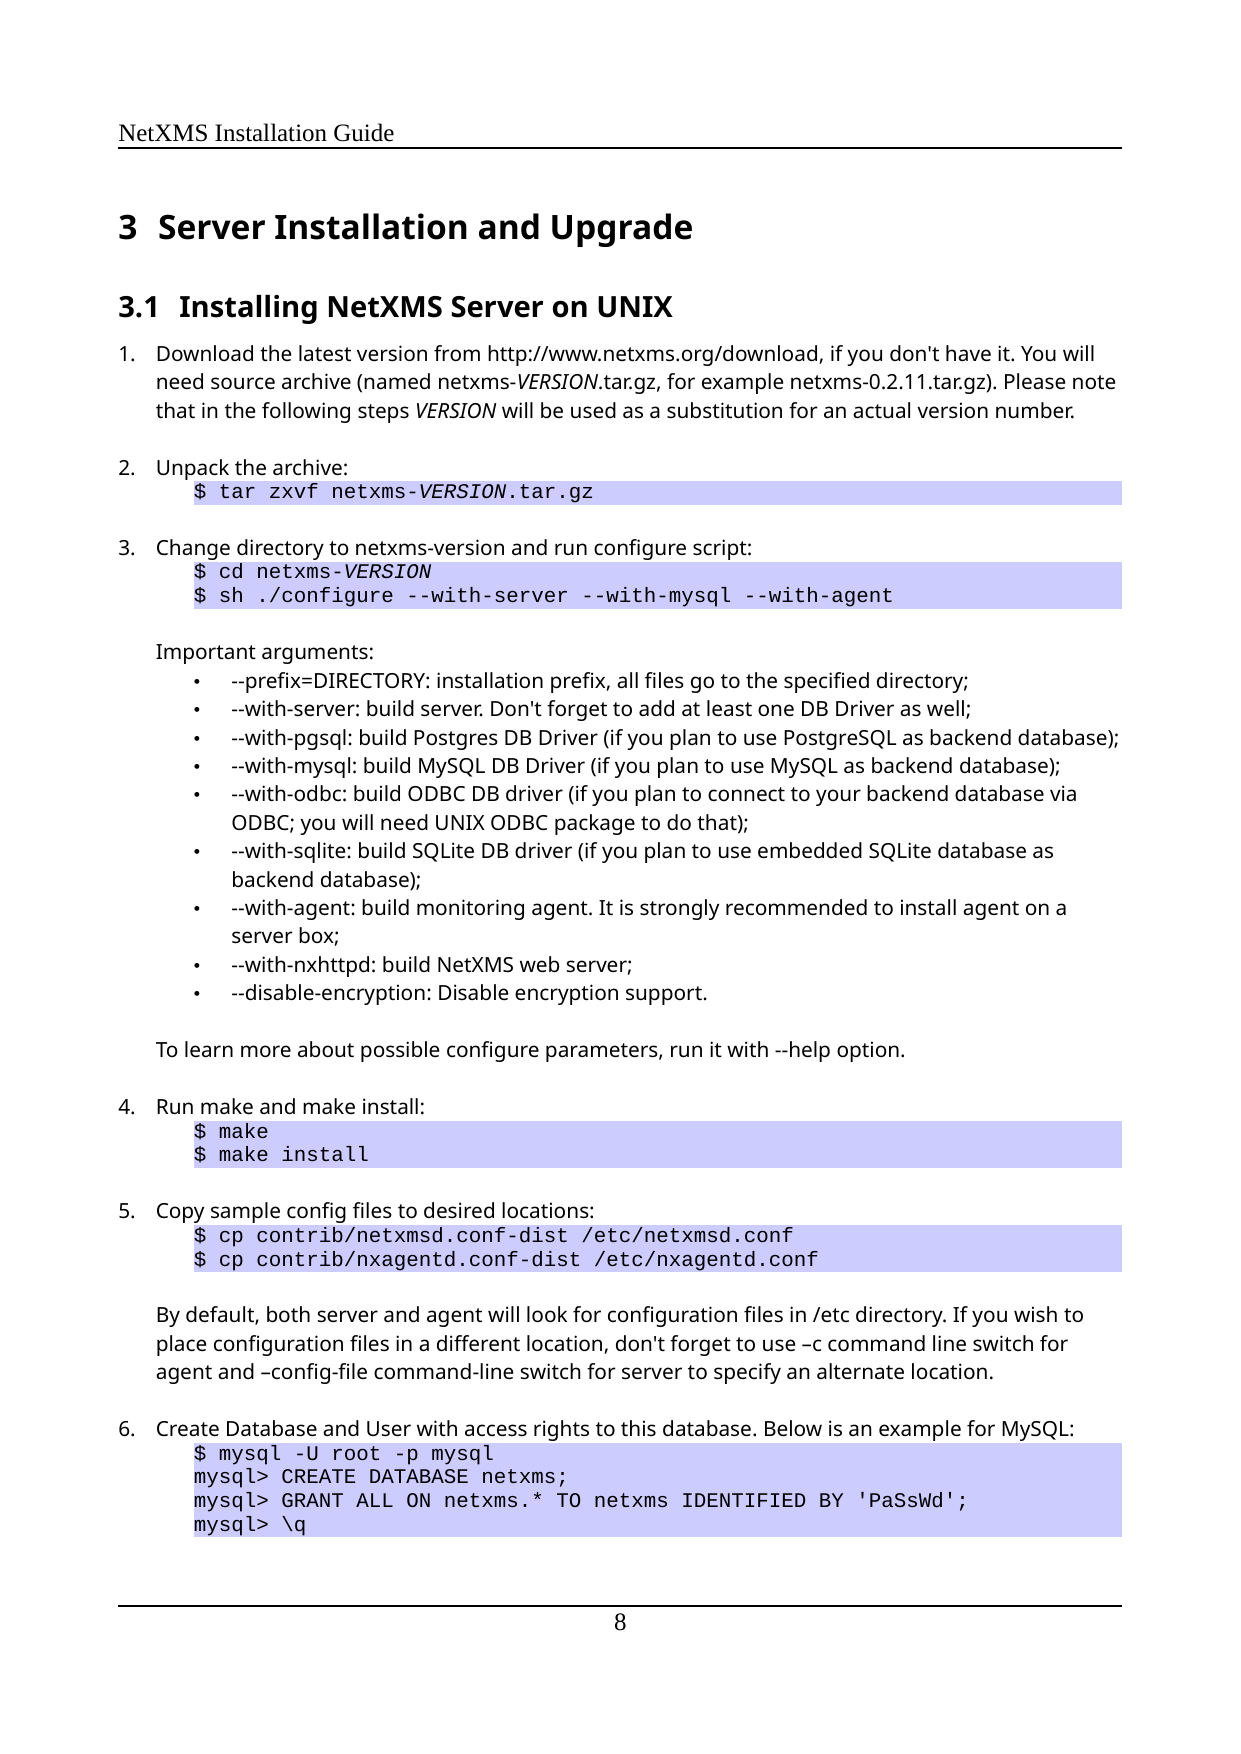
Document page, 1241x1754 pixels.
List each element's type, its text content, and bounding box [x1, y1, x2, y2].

text $ cp contrib/nxagentd.conf-dist /etc/nxagentd.conf [194, 1248, 1122, 1272]
text mysql> \q [194, 1514, 1122, 1537]
list Change directory to netxms-version and run configure script: [118, 533, 1122, 562]
text $ make [194, 1121, 1122, 1144]
list Unpack the archive: [118, 453, 1122, 481]
list --with-agent: build monitoring agent. It is strongly recommended to install agent on a server box; [194, 893, 1122, 950]
list --with-pgsql: build Postgres DB Driver (if you plan to use PostgreSQL as backend database); [194, 723, 1122, 751]
subtitle Installing NetXMS Server on UNIX [118, 287, 1122, 326]
subtitle Server Installation and Upgrade [118, 203, 1122, 249]
list Run make and make install: [118, 1092, 1122, 1121]
list Copy sample config files to desired locations: [118, 1196, 1122, 1225]
text $ cd netxms-VERSION [194, 562, 1122, 585]
text $ mysql -U root -p mysql [194, 1443, 1122, 1466]
list --with-sqlite: build SQLite DB driver (if you plan to use embedded SQLite database as backend database); [194, 836, 1122, 893]
list Create Database and User with access rights to this database. Below is an example for MySQL: [118, 1414, 1122, 1443]
text mysql> GRANT ALL ON netxms.* TO netxms IDENTIFIED BY 'PaSsWd'; [194, 1490, 1122, 1514]
text Important arguments: [118, 637, 1122, 666]
list --with-mysql: build MySQL DB Driver (if you plan to use MySQL as backend database); [194, 751, 1122, 779]
text $ make install [194, 1144, 1122, 1168]
text $ tar zxvf netxms-VERSION.tar.gz [194, 481, 1122, 505]
list --disable-encryption: Disable encryption support. [194, 978, 1122, 1007]
list --with-server: build server. Don't forget to add at least one DB Driver as well; [194, 694, 1122, 723]
text $ cp contrib/netxmsd.conf-dist /etc/netxmsd.conf [194, 1225, 1122, 1248]
list --with-odbc: build ODBC DB driver (if you plan to connect to your backend database via ODBC; you will need UNIX ODBC package to do that); [194, 779, 1122, 836]
list --prefix=DIRECTORY: installation prefix, all files go to the specified directory; [194, 666, 1122, 694]
text $ sh ./configure --with-server --with-mysql --with-agent [194, 585, 1122, 609]
text To learn more about possible configure parameters, run it with --help option. [118, 1035, 1122, 1064]
list By default, both server and agent will look for configuration files in /etc directory. If you wish to place configuration files in a different location, don't forget to use –c command line switch for agent and –config-file command-line switch for server to specify an alternate location. [118, 1301, 1122, 1386]
list Download the latest version from http://www.netxms.org/download, if you don't have it. You will need source archive (named netxms-VERSION.tar.gz, for example netxms-0.2.11.tar.gz). Please note that in the following steps VERSION will be used as a substitution for an actual version number. [118, 339, 1122, 424]
list --with-nxhttpd: build NetXMS web server; [194, 950, 1122, 978]
text mysql> CREATE DATABASE netxms; [194, 1466, 1122, 1490]
